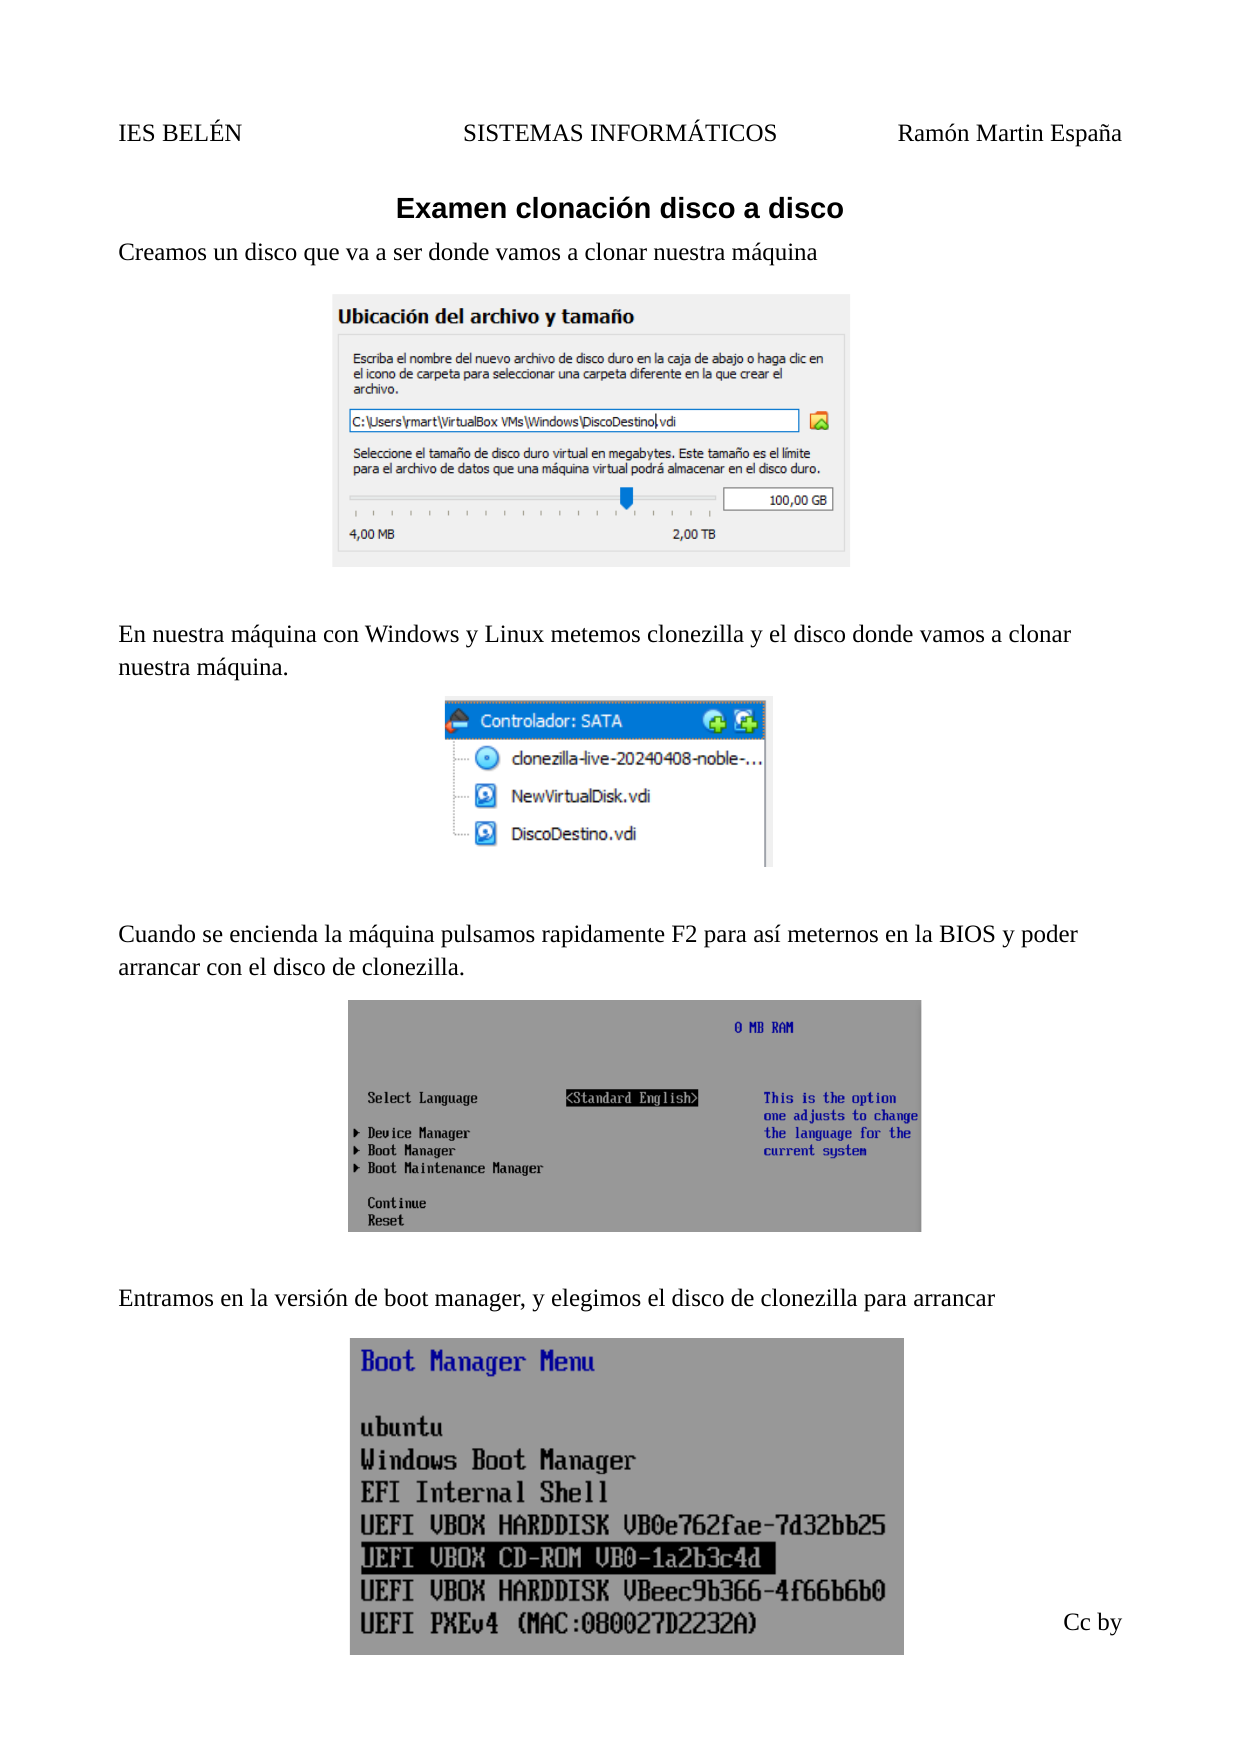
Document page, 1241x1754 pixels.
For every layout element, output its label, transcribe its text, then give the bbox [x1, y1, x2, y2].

picture [348, 1000, 922, 1232]
text Cuando se encienda la máquina pulsamos rapidamente F2 para así meternos en la BIOS y poder arrancar con el disco de clonezilla. [118, 919, 1122, 981]
text Entramos en la versión de boot manager, y elegimos el disco de clonezilla para arrancar [118, 1283, 1122, 1312]
text En nuestra máquina con Windows y Linux metemos clonezilla y el disco donde vamos a clonar nuestra máquina. [118, 619, 1122, 680]
picture [444, 696, 773, 867]
picture [349, 1338, 904, 1655]
text Creamos un disco que va a ser donde vamos a clonar nuestra máquina [118, 237, 1122, 266]
subtitle Examen clonación disco a disco [118, 191, 1122, 224]
picture [332, 293, 851, 567]
